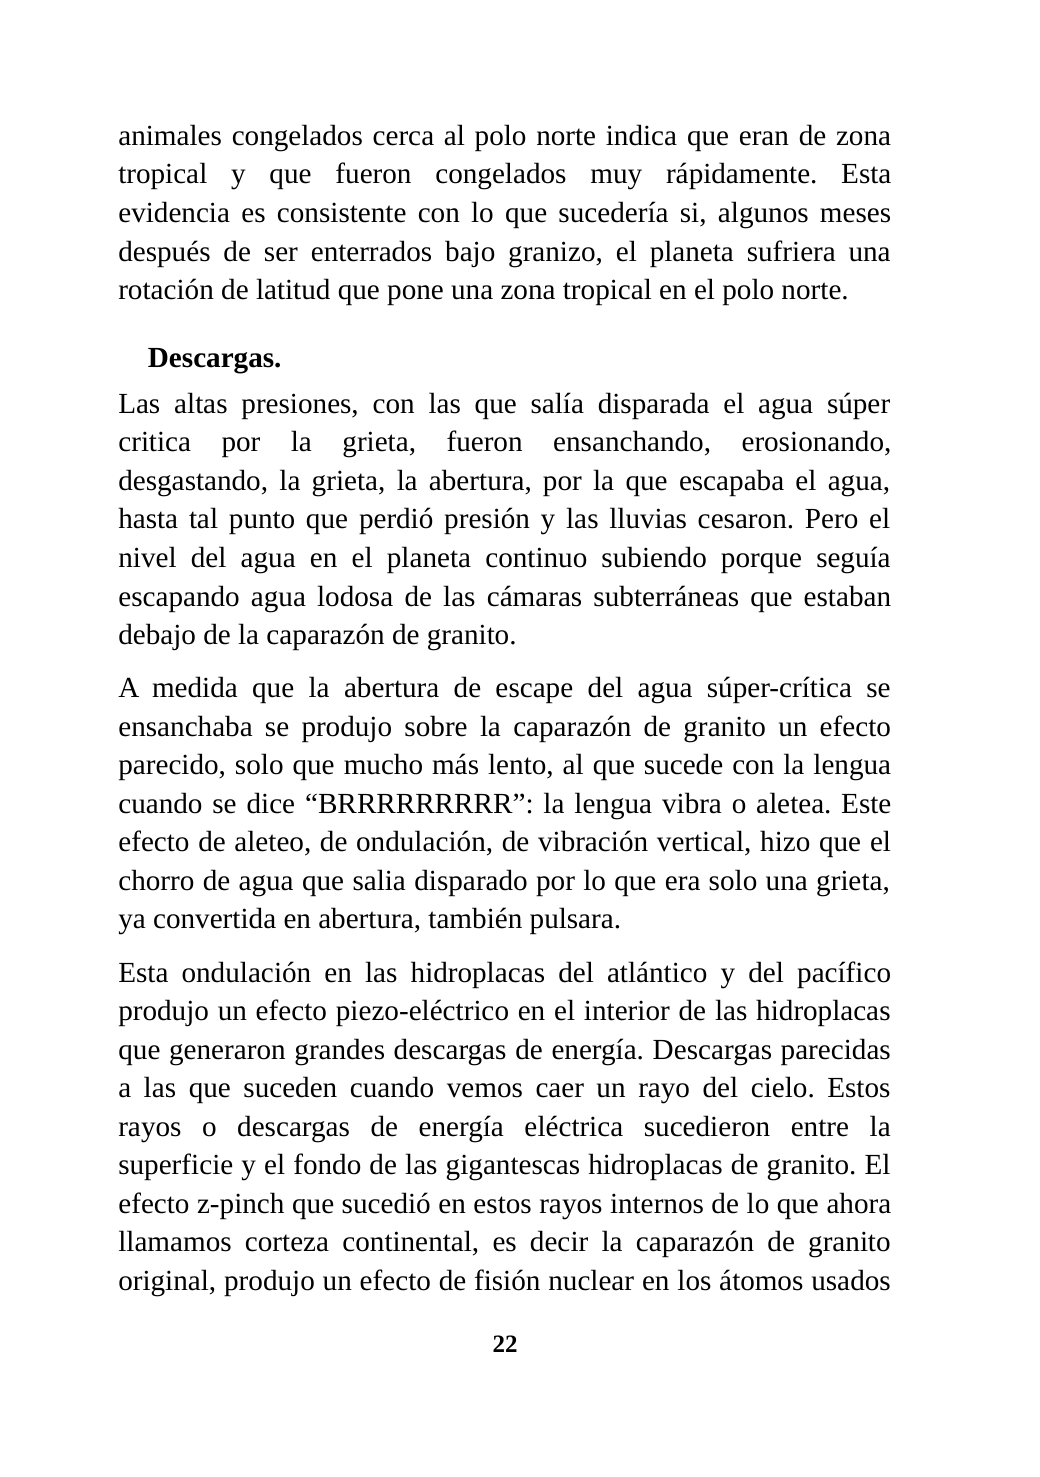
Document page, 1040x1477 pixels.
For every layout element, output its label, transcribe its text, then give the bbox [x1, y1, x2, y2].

text animales congelados cerca al polo norte indica que eran de zona tropical y que fueron congelados muy rápidamente. Esta evidencia es consistente con lo que sucedería si, algunos meses después de ser enterrados bajo granizo, el planeta sufriera una rotación de latitud que pone una zona tropical en el polo norte. [118, 118, 892, 306]
subtitle Descargas. [148, 340, 892, 373]
text A medida que la abertura de escape del agua súper-crítica se ensanchaba se produjo sobre la caparazón de granito un efecto parecido, solo que mucho más lento, al que sucede con la lengua cuando se dice “BRRRRRRRRR”: la lengua vibra o aletea. Este efecto de aleteo, de ondulación, de vibración vertical, hizo que el chorro de agua que salia disparado por lo que era solo una grieta, ya convertida en abertura, también pulsara. [118, 670, 892, 935]
text Esta ondulación en las hidroplacas del atlántico y del pacífico produjo un efecto piezo-eléctrico en el interior de las hidroplacas que generaron grandes descargas de energía. Descargas parecidas a las que suceden cuando vemos caer un rayo del cielo. Estos rayos o descargas de energía eléctrica sucedieron entre la superficie y el fondo de las gigantescas hidroplacas de granito. El efecto z-pinch que sucedió en estos rayos internos de lo que ahora llamamos corteza continental, es decir la caparazón de granito original, produjo un efecto de fisión nuclear en los átomos usados [118, 955, 892, 1297]
text Las altas presiones, con las que salía disparada el agua súper critica por la grieta, fueron ensanchando, erosionando, desgastando, la grieta, la abertura, por la que escapaba el agua, hasta tal punto que perdió presión y las lluvias cesaron. Pero el nivel del agua en el planeta continuo subiendo porque seguía escapando agua lodosa de las cámaras subterráneas que estaban debajo de la caparazón de granito. [118, 386, 892, 651]
